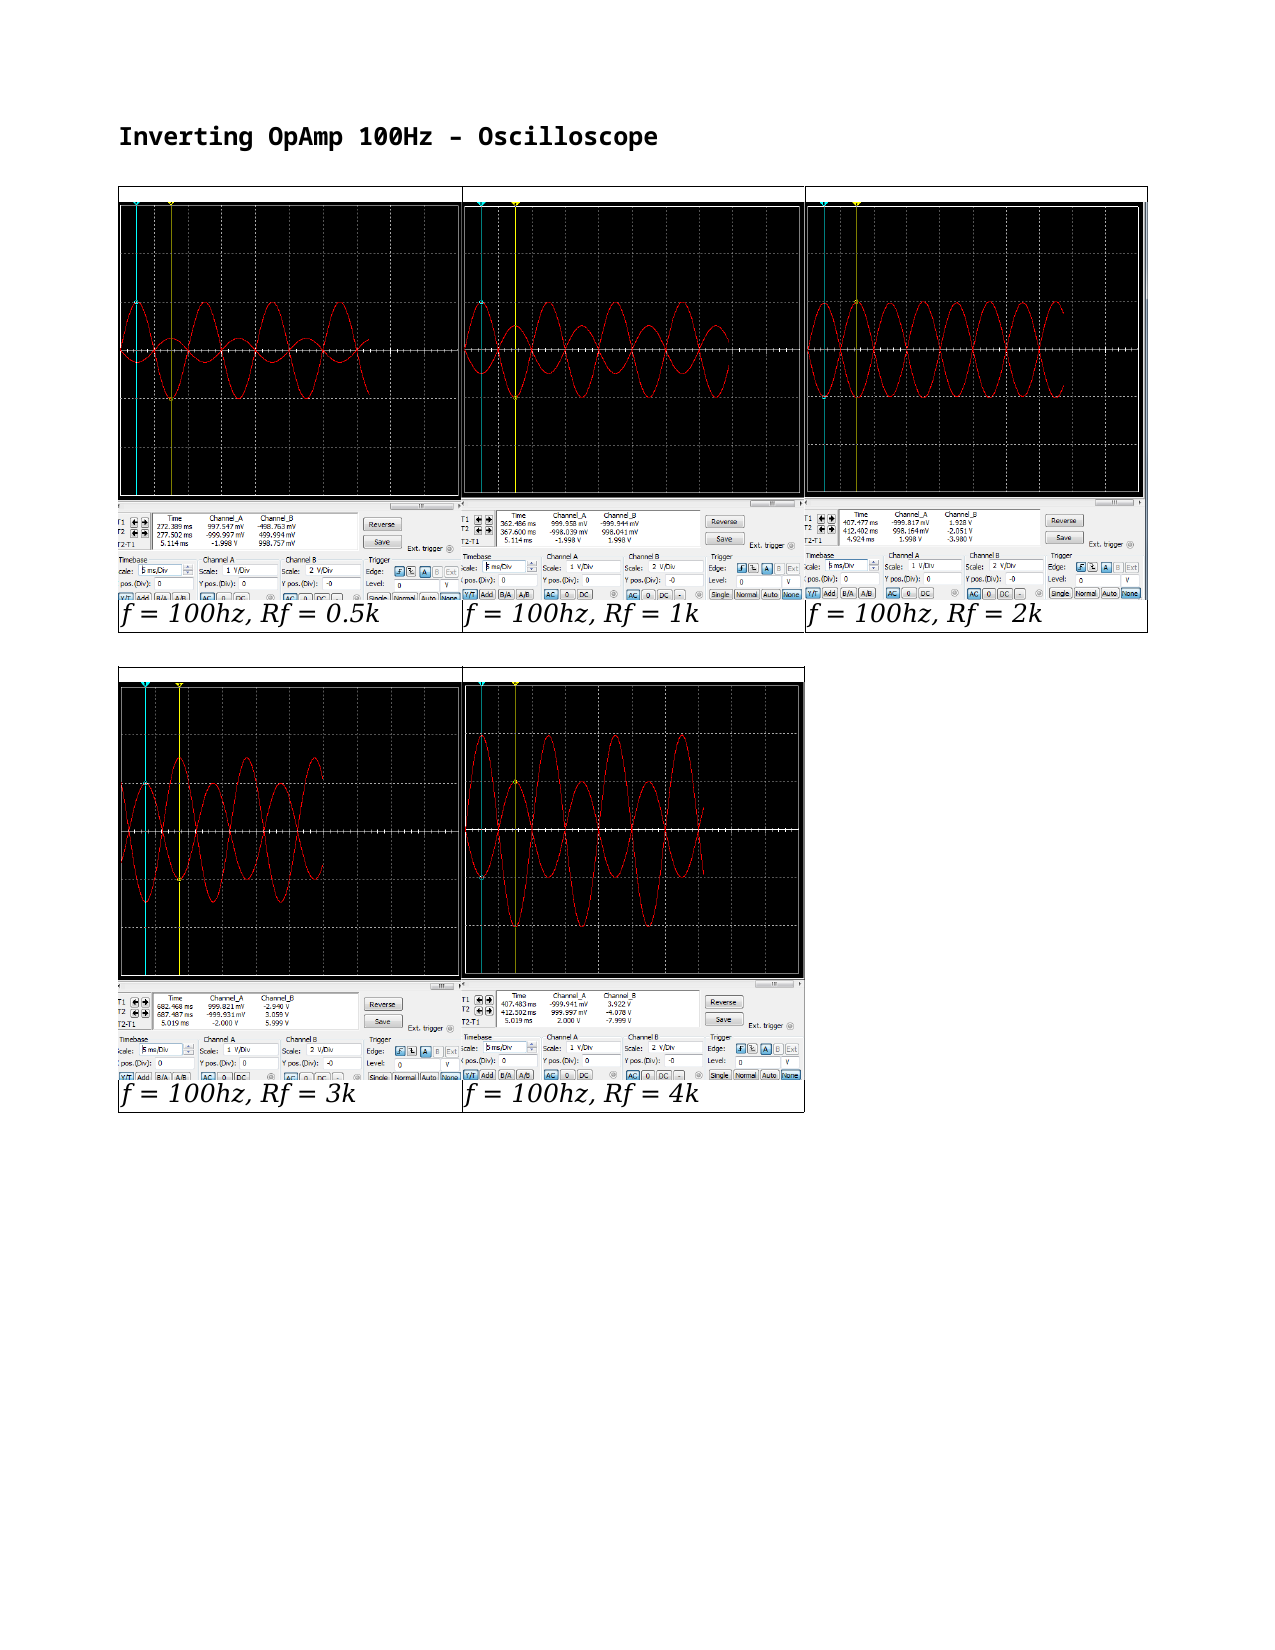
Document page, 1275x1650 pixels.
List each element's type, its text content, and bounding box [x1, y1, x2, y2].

text f = 100hz, Rf = 1k [465, 600, 801, 629]
text f = 100hz, Rf = 2k [808, 600, 1144, 629]
picture [118, 682, 805, 1080]
picture [118, 202, 1148, 600]
text f = 100hz, Rf = 3k [122, 1080, 458, 1109]
text f = 100hz, Rf = 0.5k [122, 600, 458, 629]
text f = 100hz, Rf = 4k [465, 1080, 801, 1109]
text Inverting OpAmp 100Hz – Oscilloscope [118, 118, 1157, 152]
